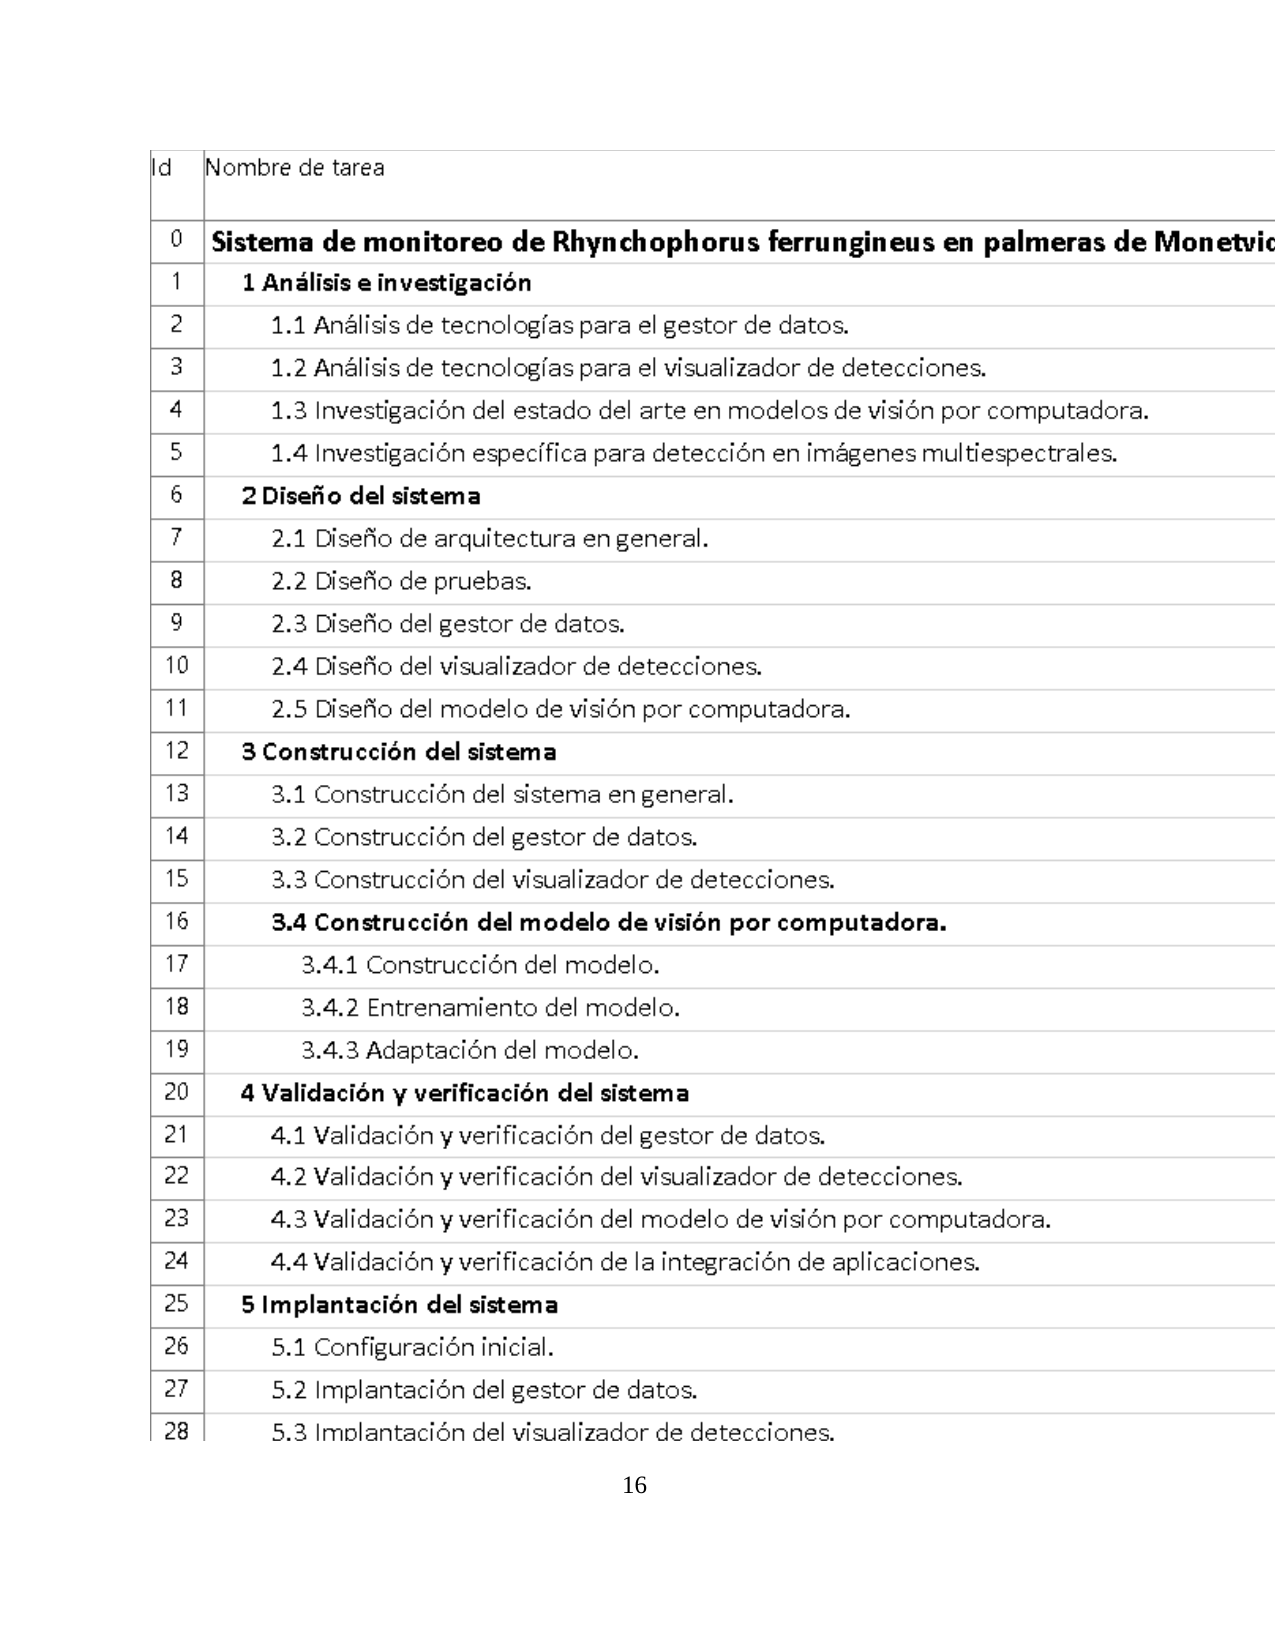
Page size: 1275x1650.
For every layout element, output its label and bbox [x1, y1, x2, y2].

picture [150, 150, 1275, 1441]
